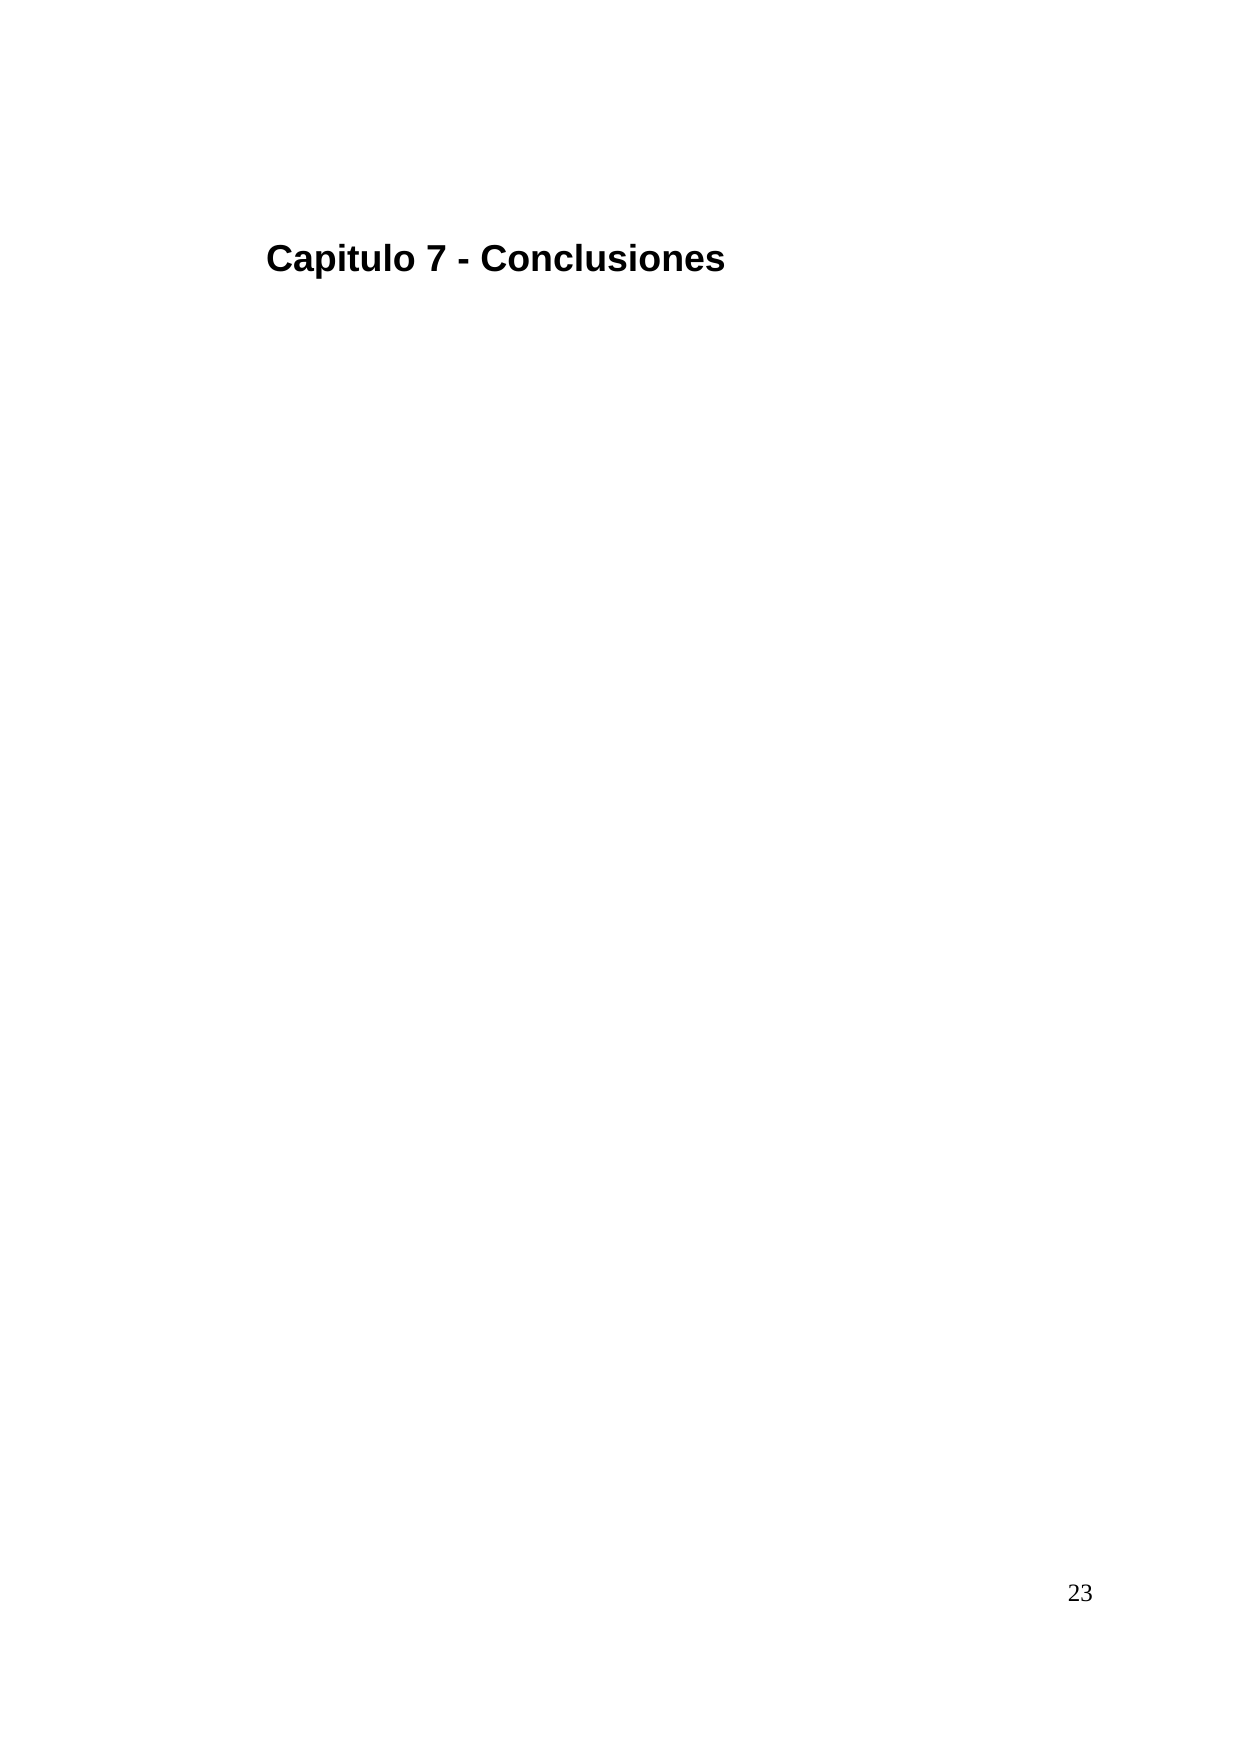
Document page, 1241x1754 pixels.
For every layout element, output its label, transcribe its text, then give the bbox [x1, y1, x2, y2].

subtitle Capitulo 7 - Conclusiones [236, 236, 1093, 279]
